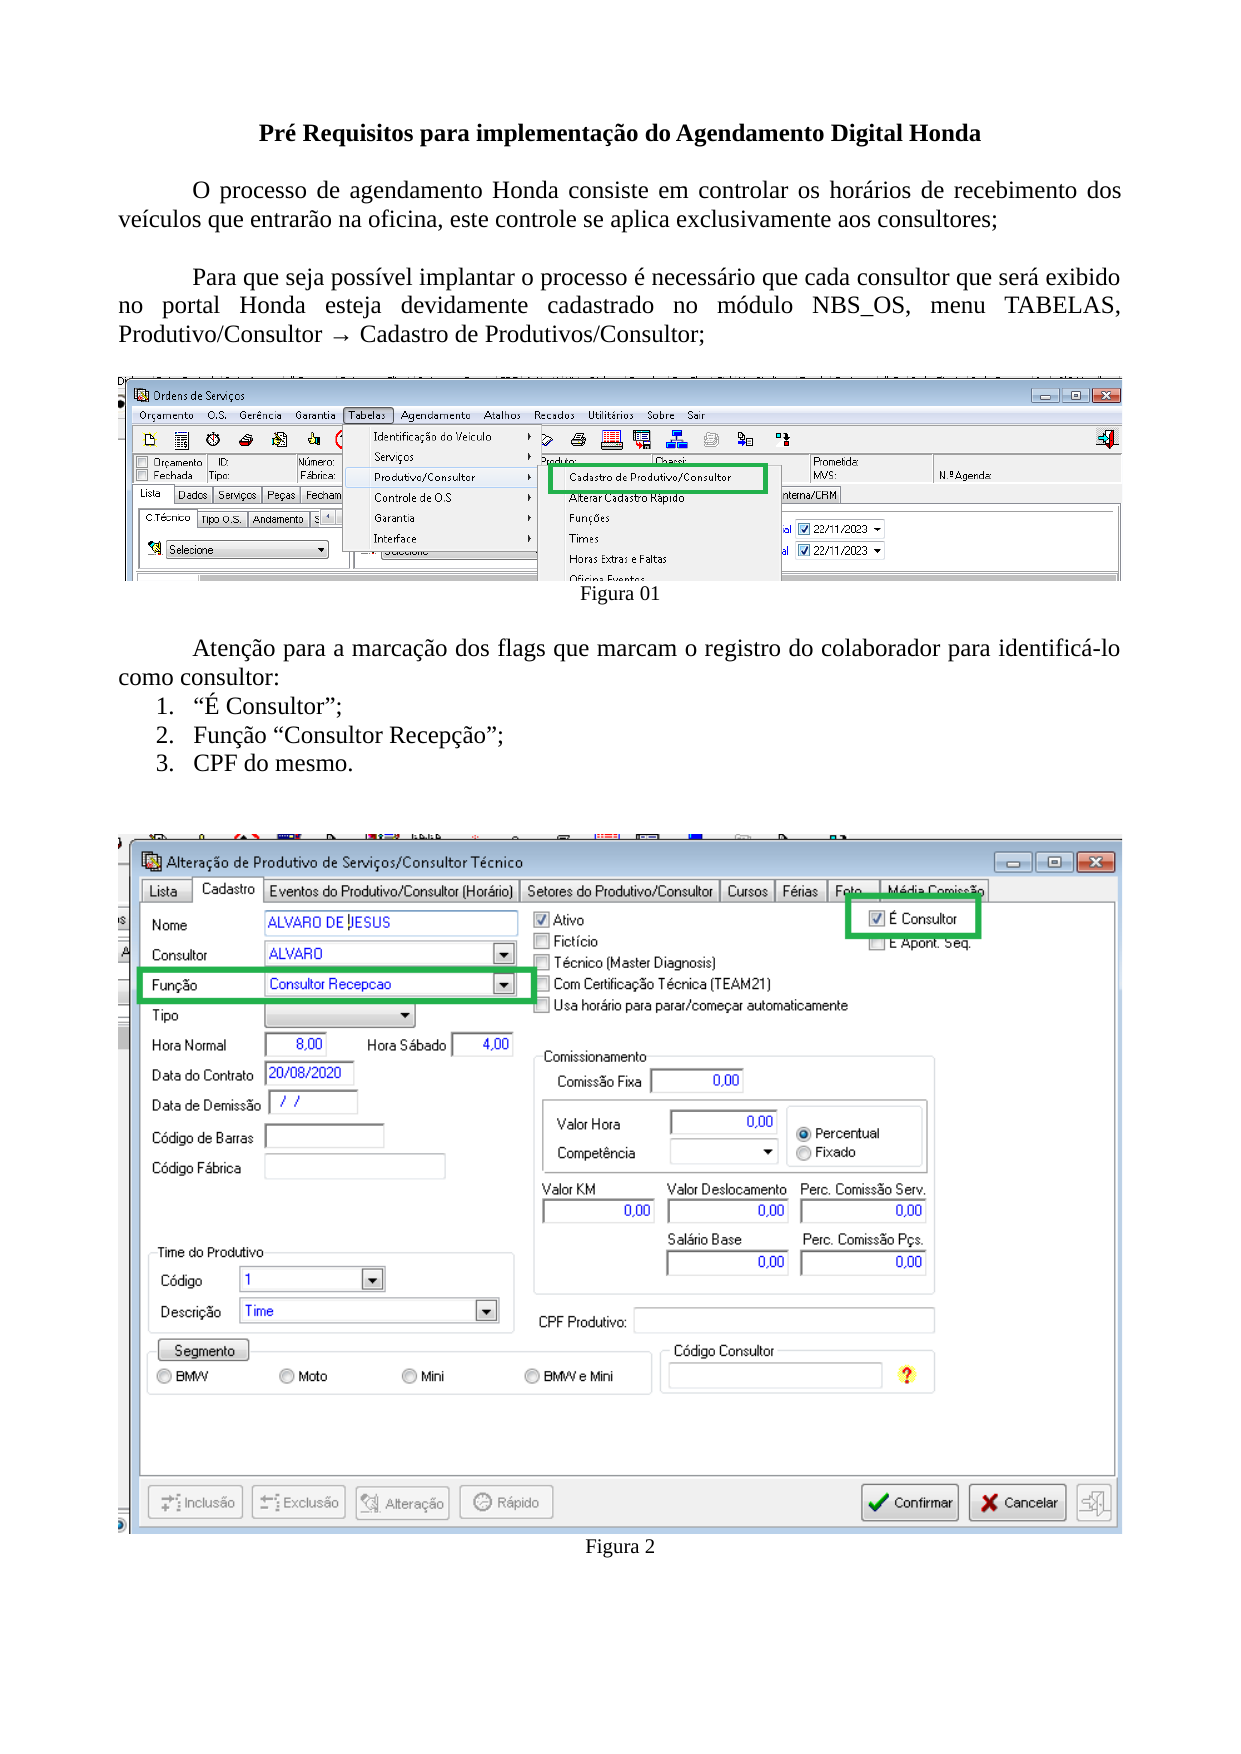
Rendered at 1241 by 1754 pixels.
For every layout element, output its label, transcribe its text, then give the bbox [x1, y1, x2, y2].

text Atenção para a marcação dos flags que marcam o registro do colaborador para identificá-lo como consultor: [118, 633, 1122, 691]
list “É Consultor”; [156, 691, 1122, 720]
picture [118, 834, 1123, 1534]
list CPF do mesmo. [156, 748, 1122, 777]
text O processo de agendamento Honda consiste em controlar os horários de recebimento dos veículos que entrarão na oficina, este controle se aplica exclusivamente aos consultores; [118, 176, 1122, 233]
text Pré Requisitos para implementação do Agendamento Digital Honda [118, 118, 1122, 147]
list Função “Consultor Recepção”; [156, 720, 1122, 748]
picture [118, 376, 1123, 581]
text Para que seja possível implantar o processo é necessário que cada consultor que será exibido no portal Honda esteja devidamente cadastrado no módulo NBS_OS, menu TABELAS, Produtivo/Consultor → Cadastro de Produtivos/Consultor; [118, 262, 1122, 348]
text Figura 2 [118, 1534, 1122, 1558]
text Figura 01 [118, 581, 1122, 605]
